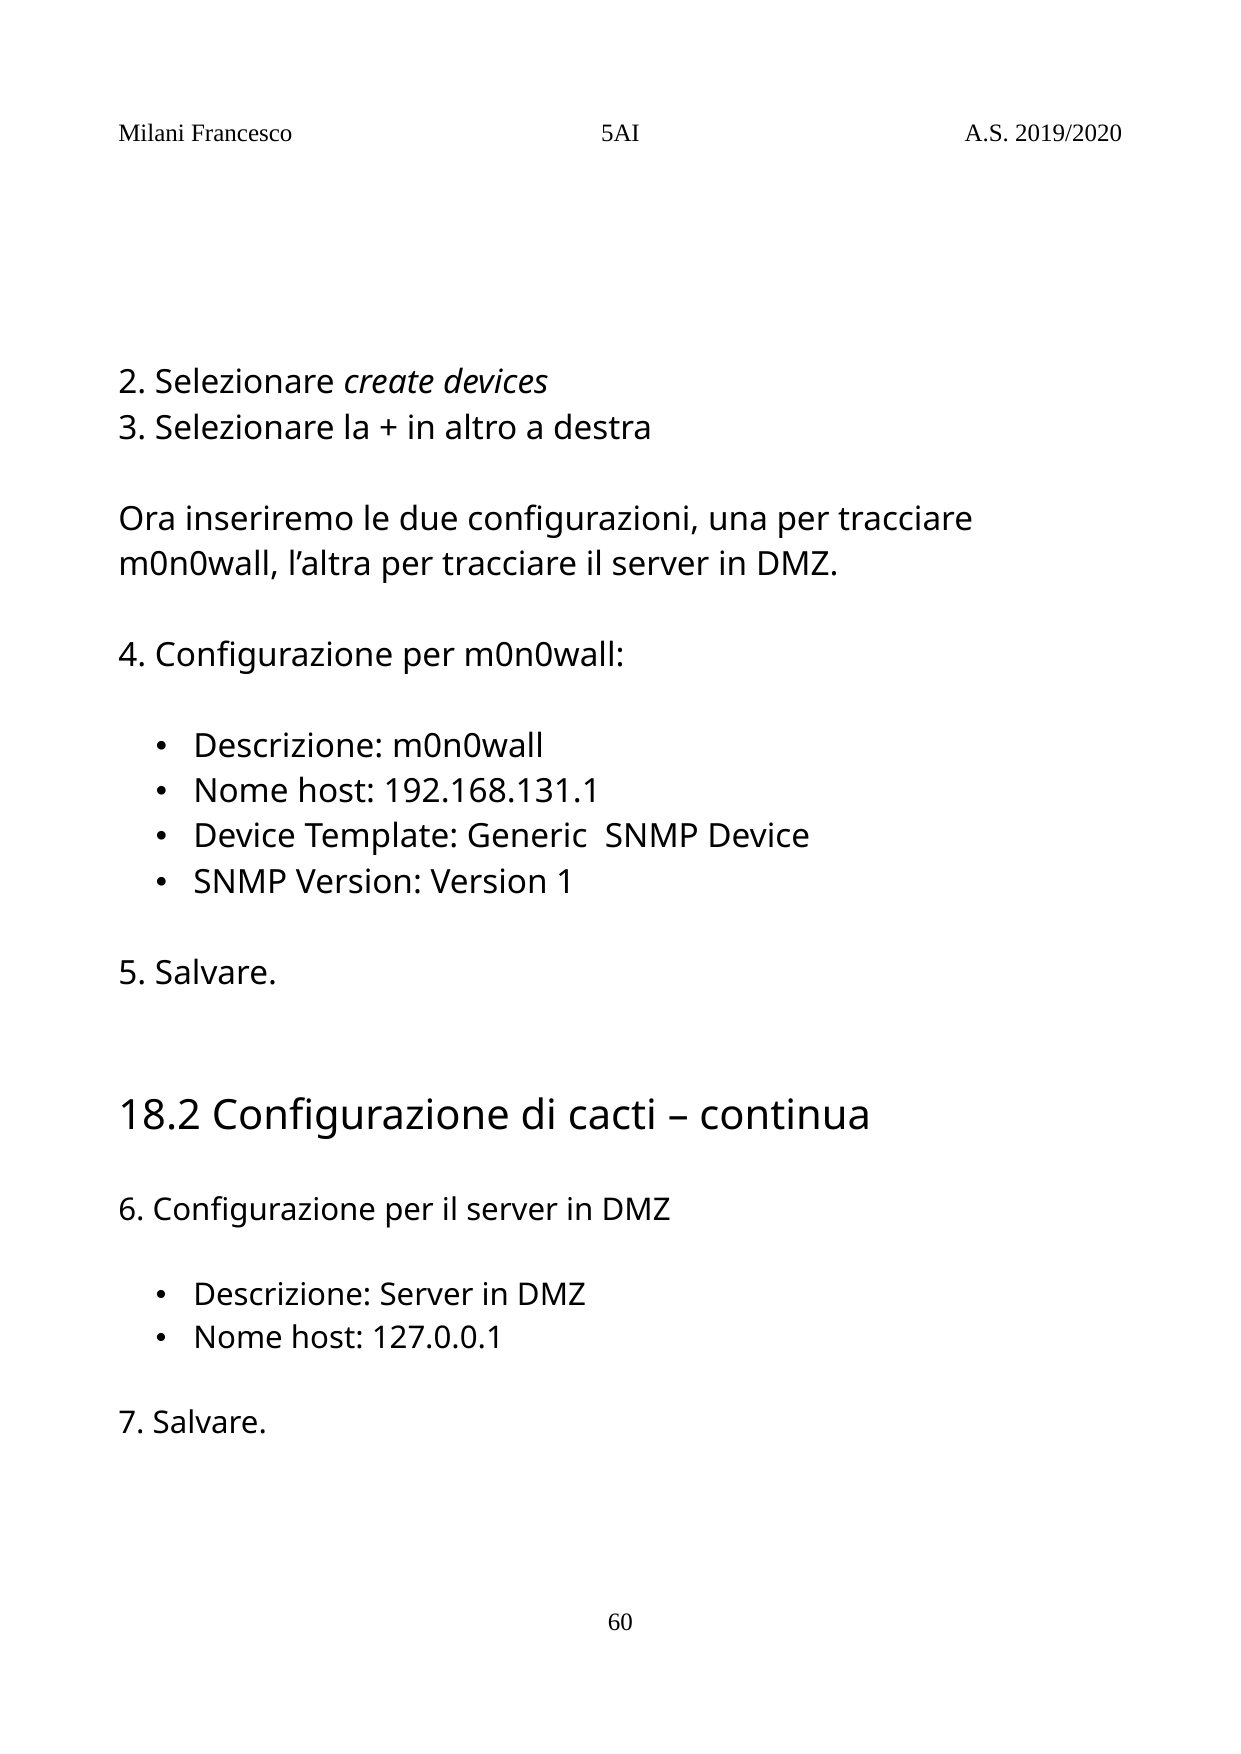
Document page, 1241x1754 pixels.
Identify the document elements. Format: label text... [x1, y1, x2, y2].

list Device Template: Generic SNMP Device [156, 812, 1122, 858]
text 3. Selezionare la + in altro a destra [118, 403, 1122, 449]
text 6. Configurazione per il server in DMZ [118, 1187, 1122, 1229]
text 7. Salvare. [118, 1400, 1122, 1442]
text 2. Selezionare create devices [118, 358, 1122, 403]
text 4. Configurazione per m0n0wall: [118, 631, 1122, 676]
text 18.2 Configurazione di cacti – continua [118, 1085, 1122, 1141]
list Nome host: 127.0.0.1 [156, 1315, 1122, 1357]
text 5. Salvare. [118, 948, 1122, 994]
list Descrizione: Server in DMZ [156, 1272, 1122, 1315]
list Descrizione: m0n0wall [156, 721, 1122, 767]
list SNMP Version: Version 1 [156, 858, 1122, 903]
text Ora inseriremo le due configurazioni, una per tracciare m0n0wall, l’altra per tracciare il server in DMZ. [118, 494, 1122, 585]
list Nome host: 192.168.131.1 [156, 767, 1122, 812]
